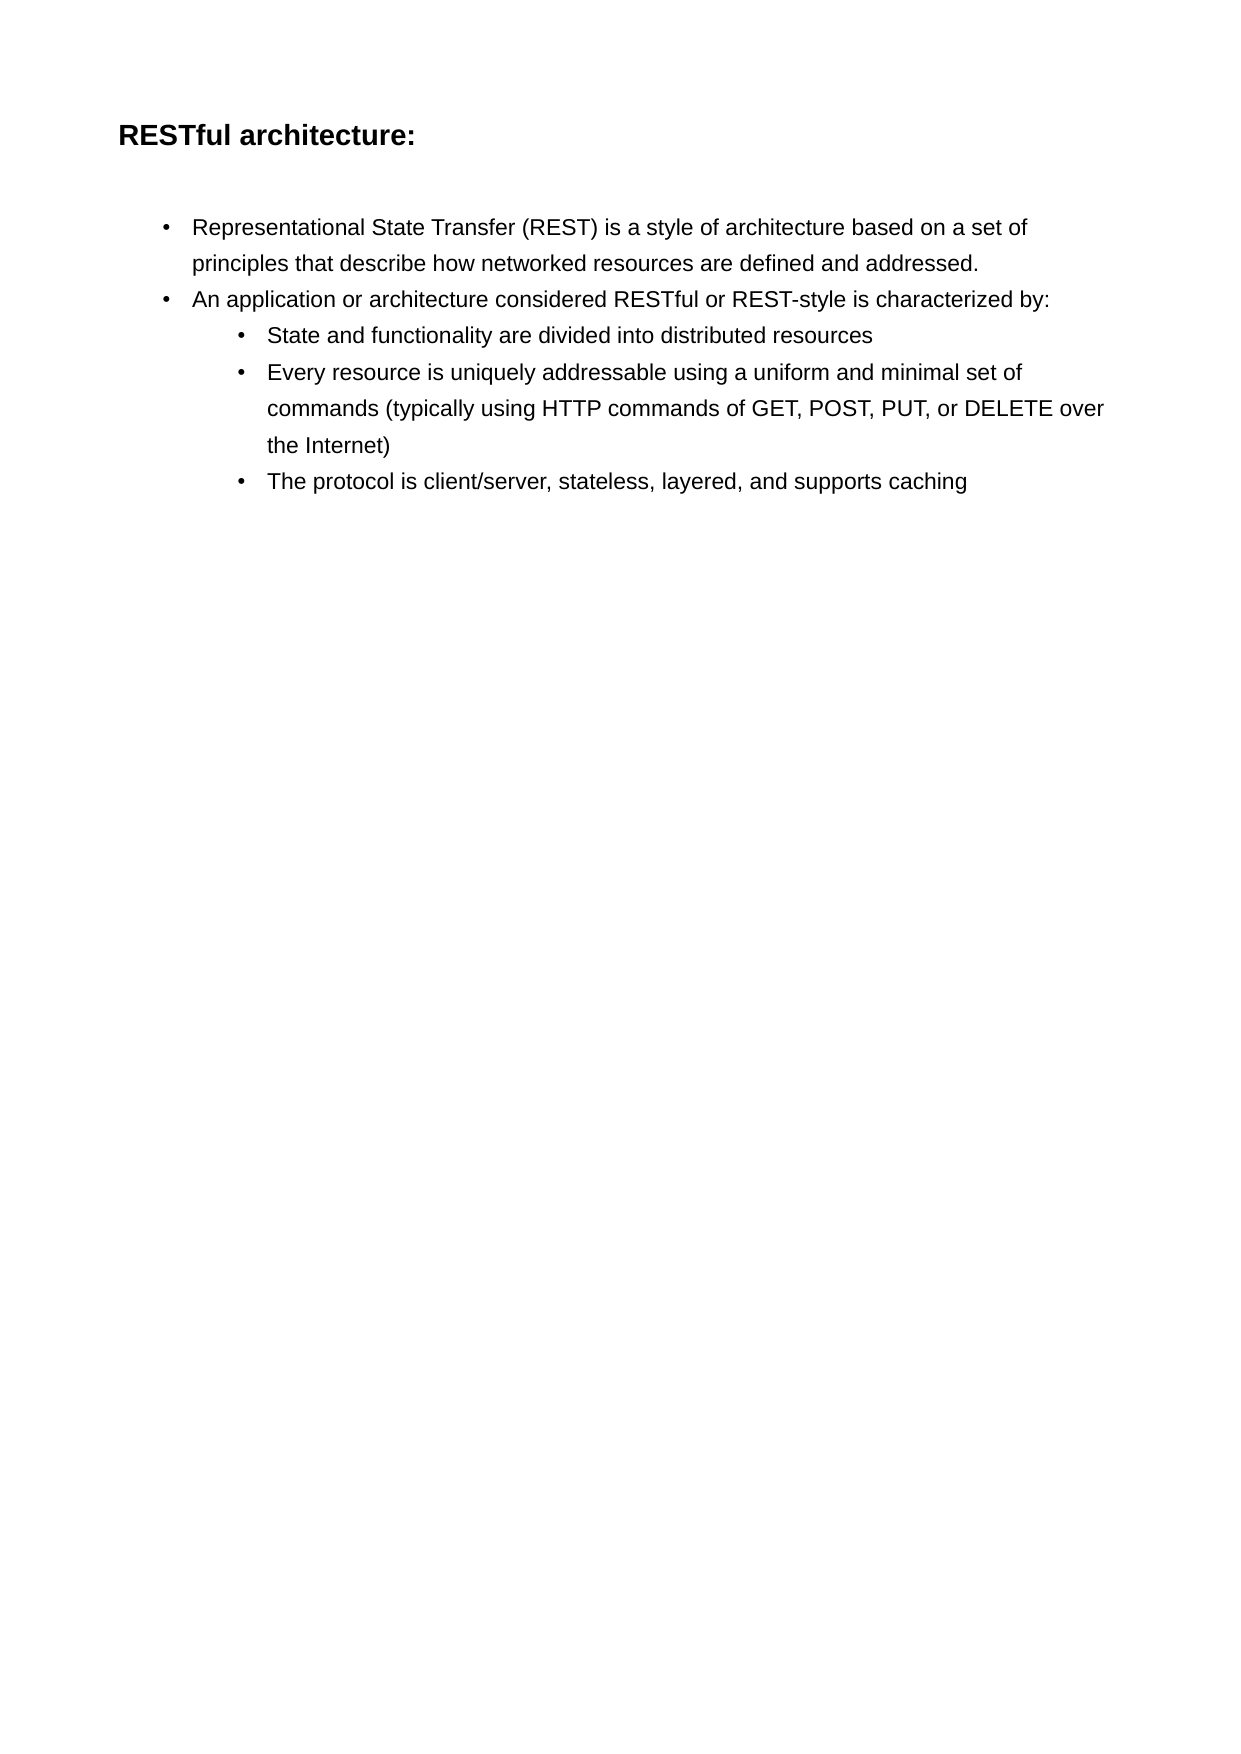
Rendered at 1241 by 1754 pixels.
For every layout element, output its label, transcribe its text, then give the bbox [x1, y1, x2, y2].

text RESTful architecture: [118, 118, 1122, 152]
list An application or architecture considered RESTful or REST-style is characterized by: [162, 286, 1122, 312]
list Representational State Transfer (REST) is a style of architecture based on a set of principles that describe how networked resources are defined and addressed. [162, 213, 1122, 276]
list The protocol is client/server, stateless, layered, and supports caching [237, 468, 1122, 494]
list State and functionality are divided into distributed resources [237, 322, 1122, 349]
list Every resource is uniquely addressable using a uniform and minimal set of commands (typically using HTTP commands of GET, POST, PUT, or DELETE over the Internet) [237, 359, 1122, 458]
